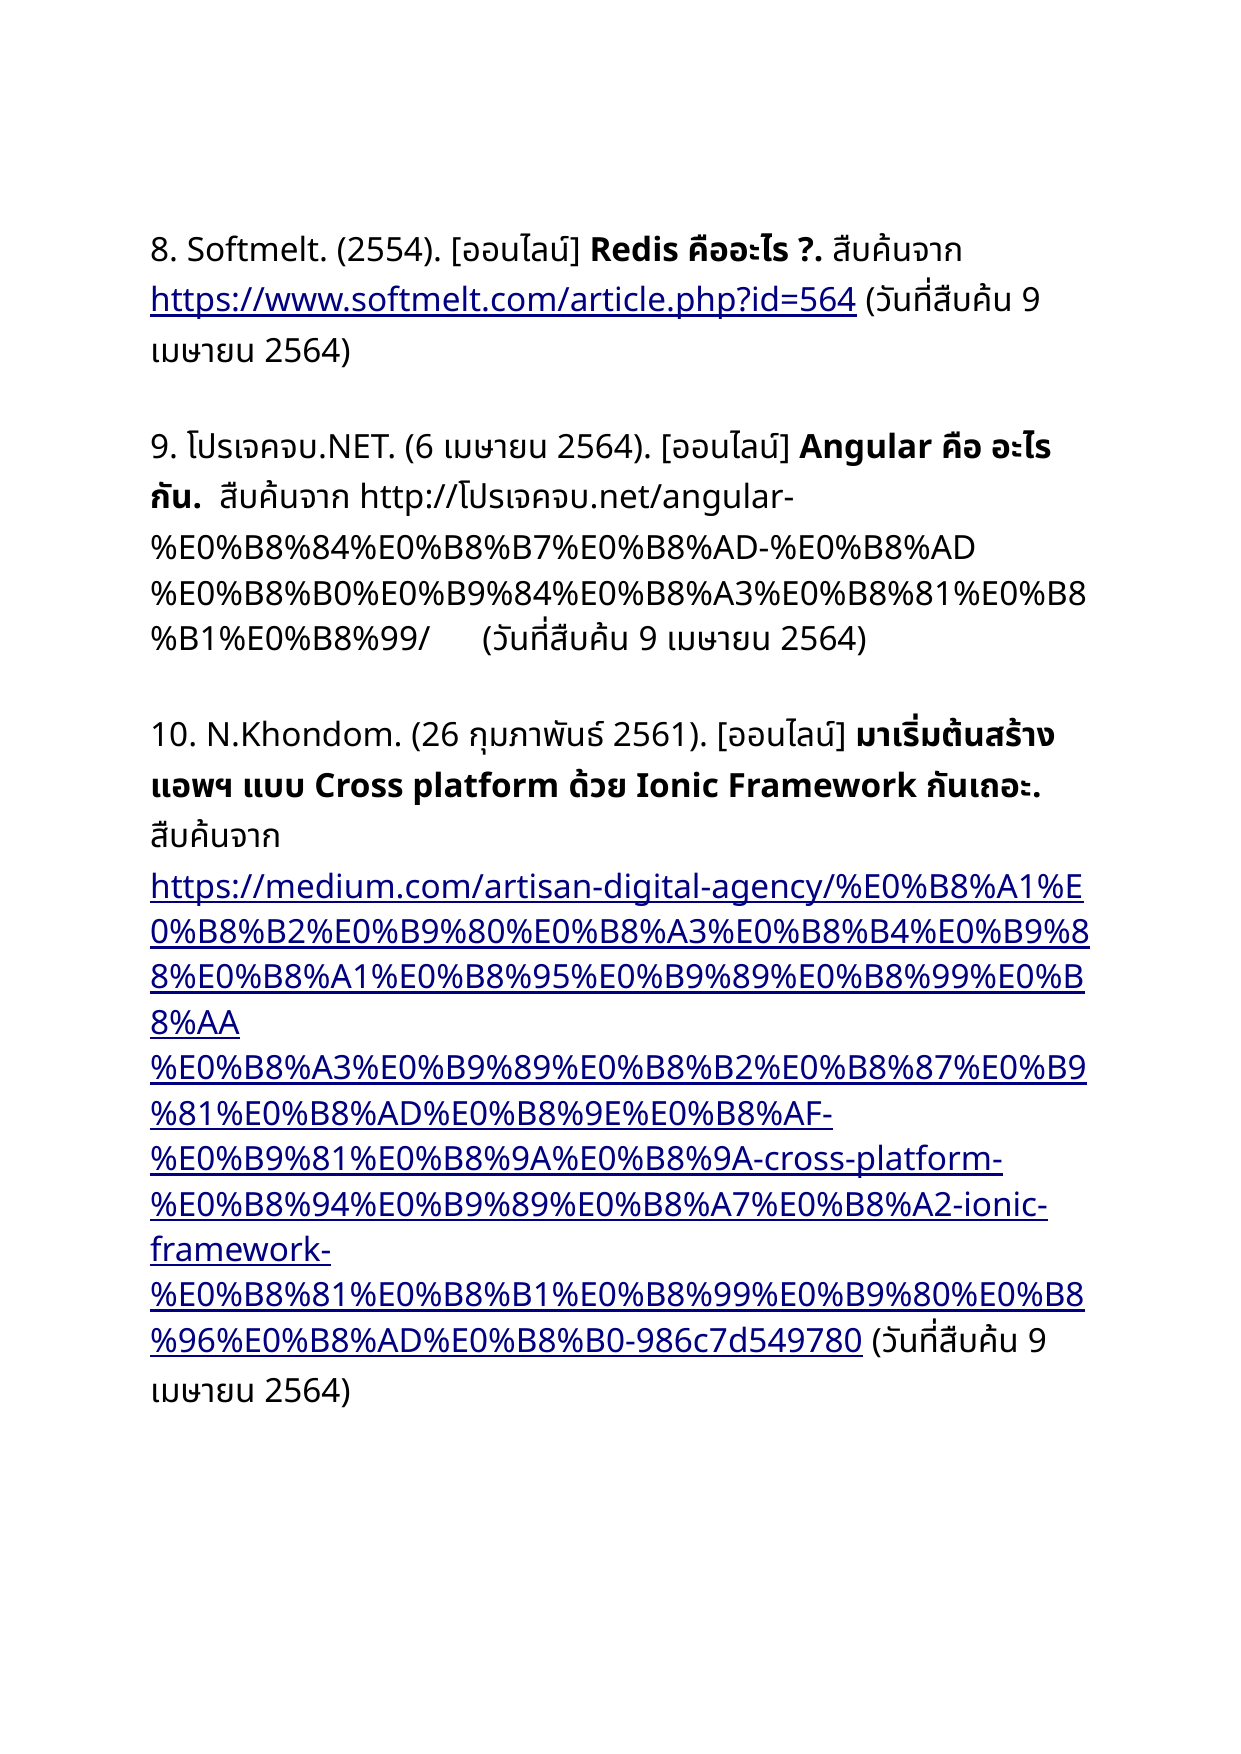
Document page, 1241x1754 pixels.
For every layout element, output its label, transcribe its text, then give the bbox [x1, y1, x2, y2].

text 8. Softmelt. (2554). [ออนไลน์] Redis คืออะไร ?. สืบค้นจาก https://www.softmelt.com/article.php?id=564 (วันที่สืบค้น 9 เมษายน 2564) [150, 225, 1091, 377]
text 10. N.Khondom. (26 กุมภาพันธ์ 2561). [ออนไลน์] มาเริ่มต้นสร้างแอพฯ แบบ Cross platform ด้วย Ionic Framework กันเถอะ. สืบค้นจาก https://medium.com/artisan-digital-agency/%E0%B8%A1%E0%B8%B2%E0%B9%80%E0%B8%A3%E0%B8%B4%E0%B9%88%E0%B8%A1%E0%B8%95%E0%B9%89%E0%B8%99%E0%B8%AA%E0%B8%A3%E0%B9%89%E0%B8%B2%E0%B8%87%E0%B9%81%E0%B8%AD%E0%B8%9E%E0%B8%AF-%E0%B9%81%E0%B8%9A%E0%B8%9A-cross-platform-%E0%B8%94%E0%B9%89%E0%B8%A7%E0%B8%A2-ionic-framework-%E0%B8%81%E0%B8%B1%E0%B8%99%E0%B9%80%E0%B8%96%E0%B8%AD%E0%B8%B0-986c7d549780 (วันที่สืบค้น 9 เมษายน 2564) [150, 711, 1091, 1418]
text 9. โปรเจคจบ.NET. (6 เมษายน 2564). [ออนไลน์] Angular คือ อะไรกัน. สืบค้นจาก http://โปรเจคจบ.net/angular-%E0%B8%84%E0%B8%B7%E0%B8%AD-%E0%B8%AD%E0%B8%B0%E0%B9%84%E0%B8%A3%E0%B8%81%E0%B8%B1%E0%B8%99/ (วันที่สืบค้น 9 เมษายน 2564) [150, 423, 1091, 665]
